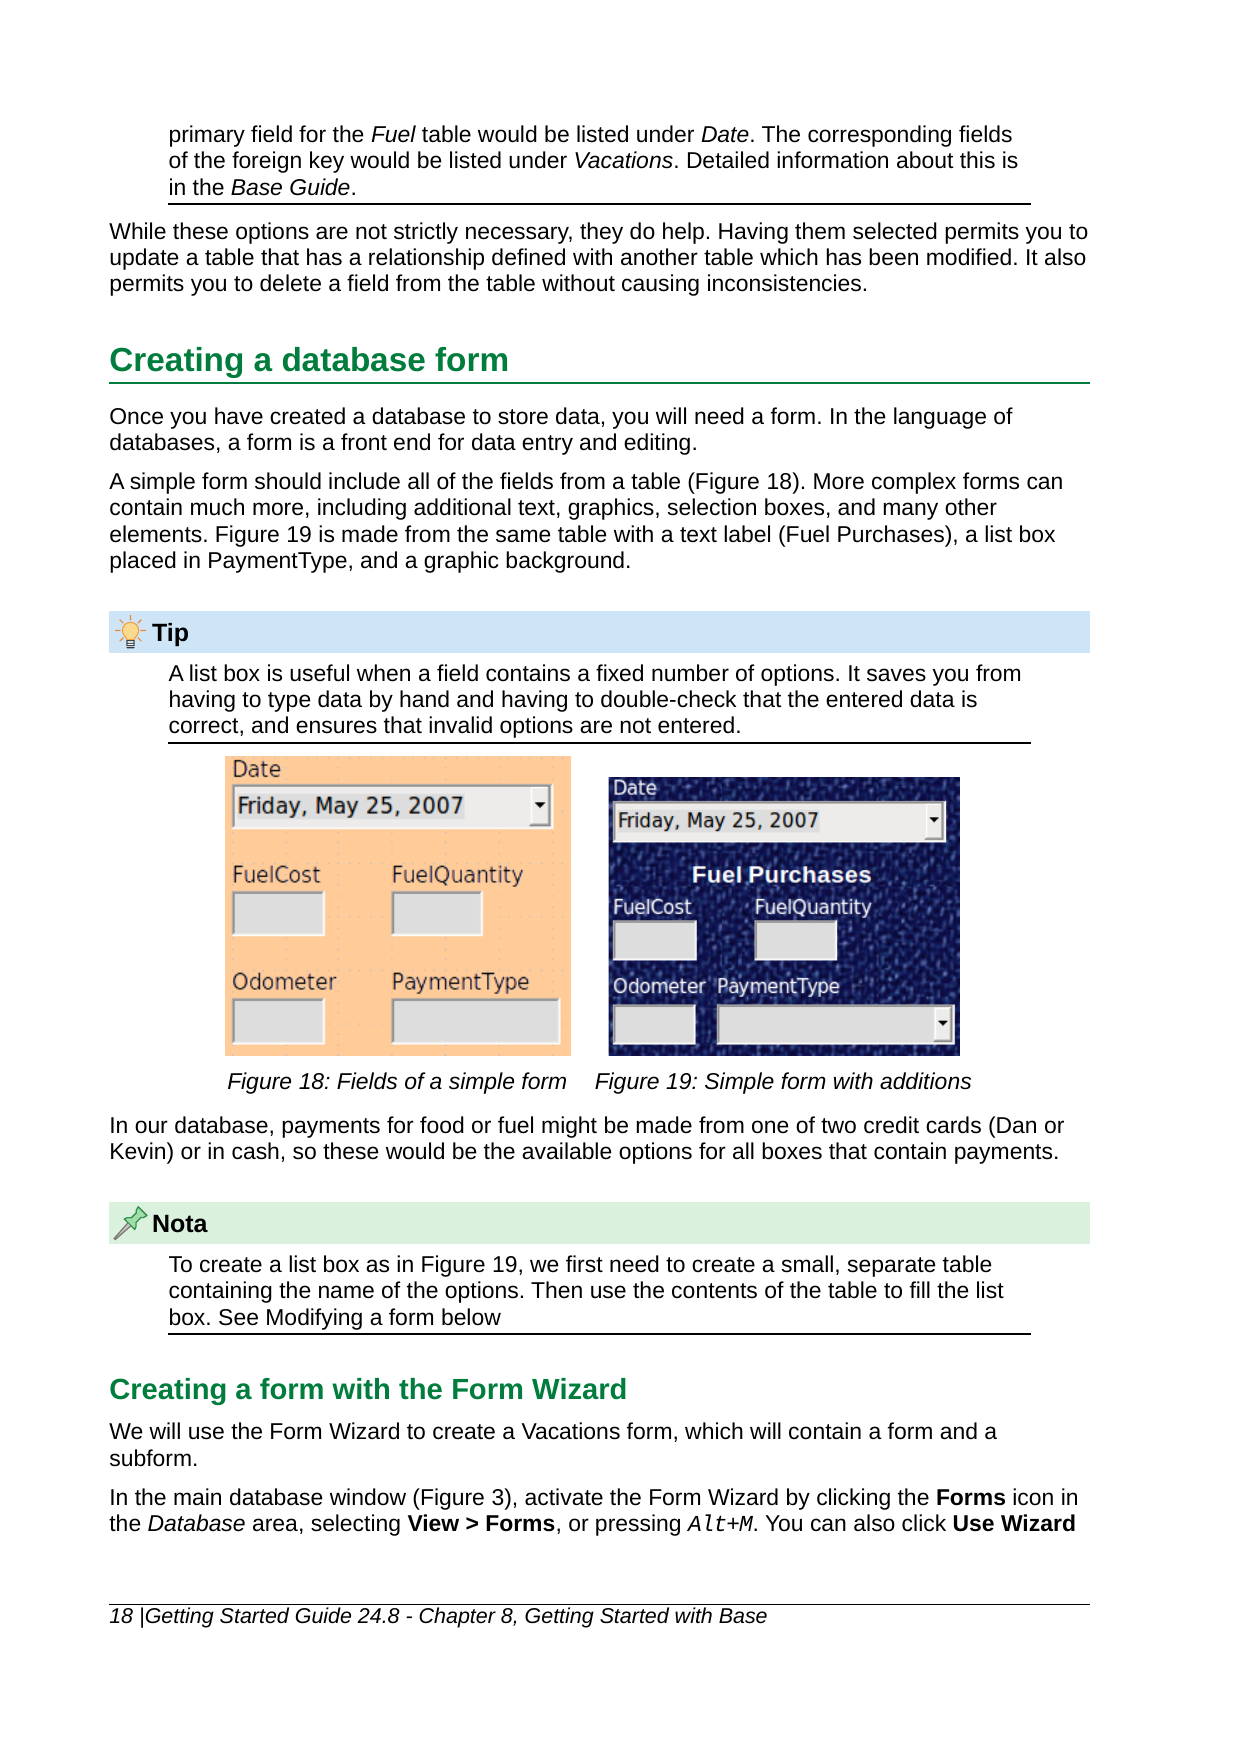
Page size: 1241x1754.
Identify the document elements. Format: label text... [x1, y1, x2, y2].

text A list box is useful when a field contains a fixed number of options. It saves you from having to type data by hand and having to double-check that the entered data is correct, and ensures that invalid options are not entered. [168, 660, 1031, 742]
text While these options are not strictly necessary, they do help. Having them selected permits you to update a table that has a relationship defined with another table which has been modified. It also permits you to delete a field from the table without causing inconsistencies. [109, 218, 1090, 297]
subtitle Creating a database form [109, 340, 1090, 382]
text Figure 18: Fields of a simple form [225, 1068, 571, 1094]
text To create a list box as in Figure 19, we first need to create a small, separate table containing the name of the options. Then use the contents of the table to fill the list box. See Modifying a form below [168, 1251, 1031, 1333]
text In the main database window (Figure 3), activate the Form Wizard by clicking the Forms icon in the Database area, selecting View > Forms, or pressing Alt+M. You can also click Use Wizard [109, 1483, 1090, 1538]
text A simple form should include all of the fields from a table (Figure 18). More complex forms can contain much more, including additional text, graphics, selection boxes, and many other elements. Figure 19 is made from the same table with a text label (Fuel Purchases), a list box placed in PaymentType, and a graphic background. [109, 468, 1090, 573]
picture [225, 756, 572, 1056]
text Once you have created a database to store data, you will need a form. In the language of databases, a form is a front end for data entry and editing. [109, 403, 1090, 455]
subtitle Creating a form with the Form Wizard [109, 1372, 1090, 1406]
subtitle Nota [151, 1202, 1090, 1244]
text We will use the Form Wizard to create a Vacations form, which will contain a form and a subform. [109, 1418, 1090, 1471]
text primary field for the Fuel table would be listed under Date. The corresponding fields of the foreign key would be listed under Vacations. Detailed information about this is in the Base Guide. [168, 121, 1031, 203]
picture [608, 777, 960, 1056]
text Figure 19: Simple form with additions [594, 1068, 974, 1094]
text In our database, payments for food or fuel might be made from one of two credit cards (Dan or Kevin) or in cash, so these would be the available options for all boxes that contain payments. [109, 1112, 1090, 1164]
subtitle Tip [151, 611, 1090, 653]
